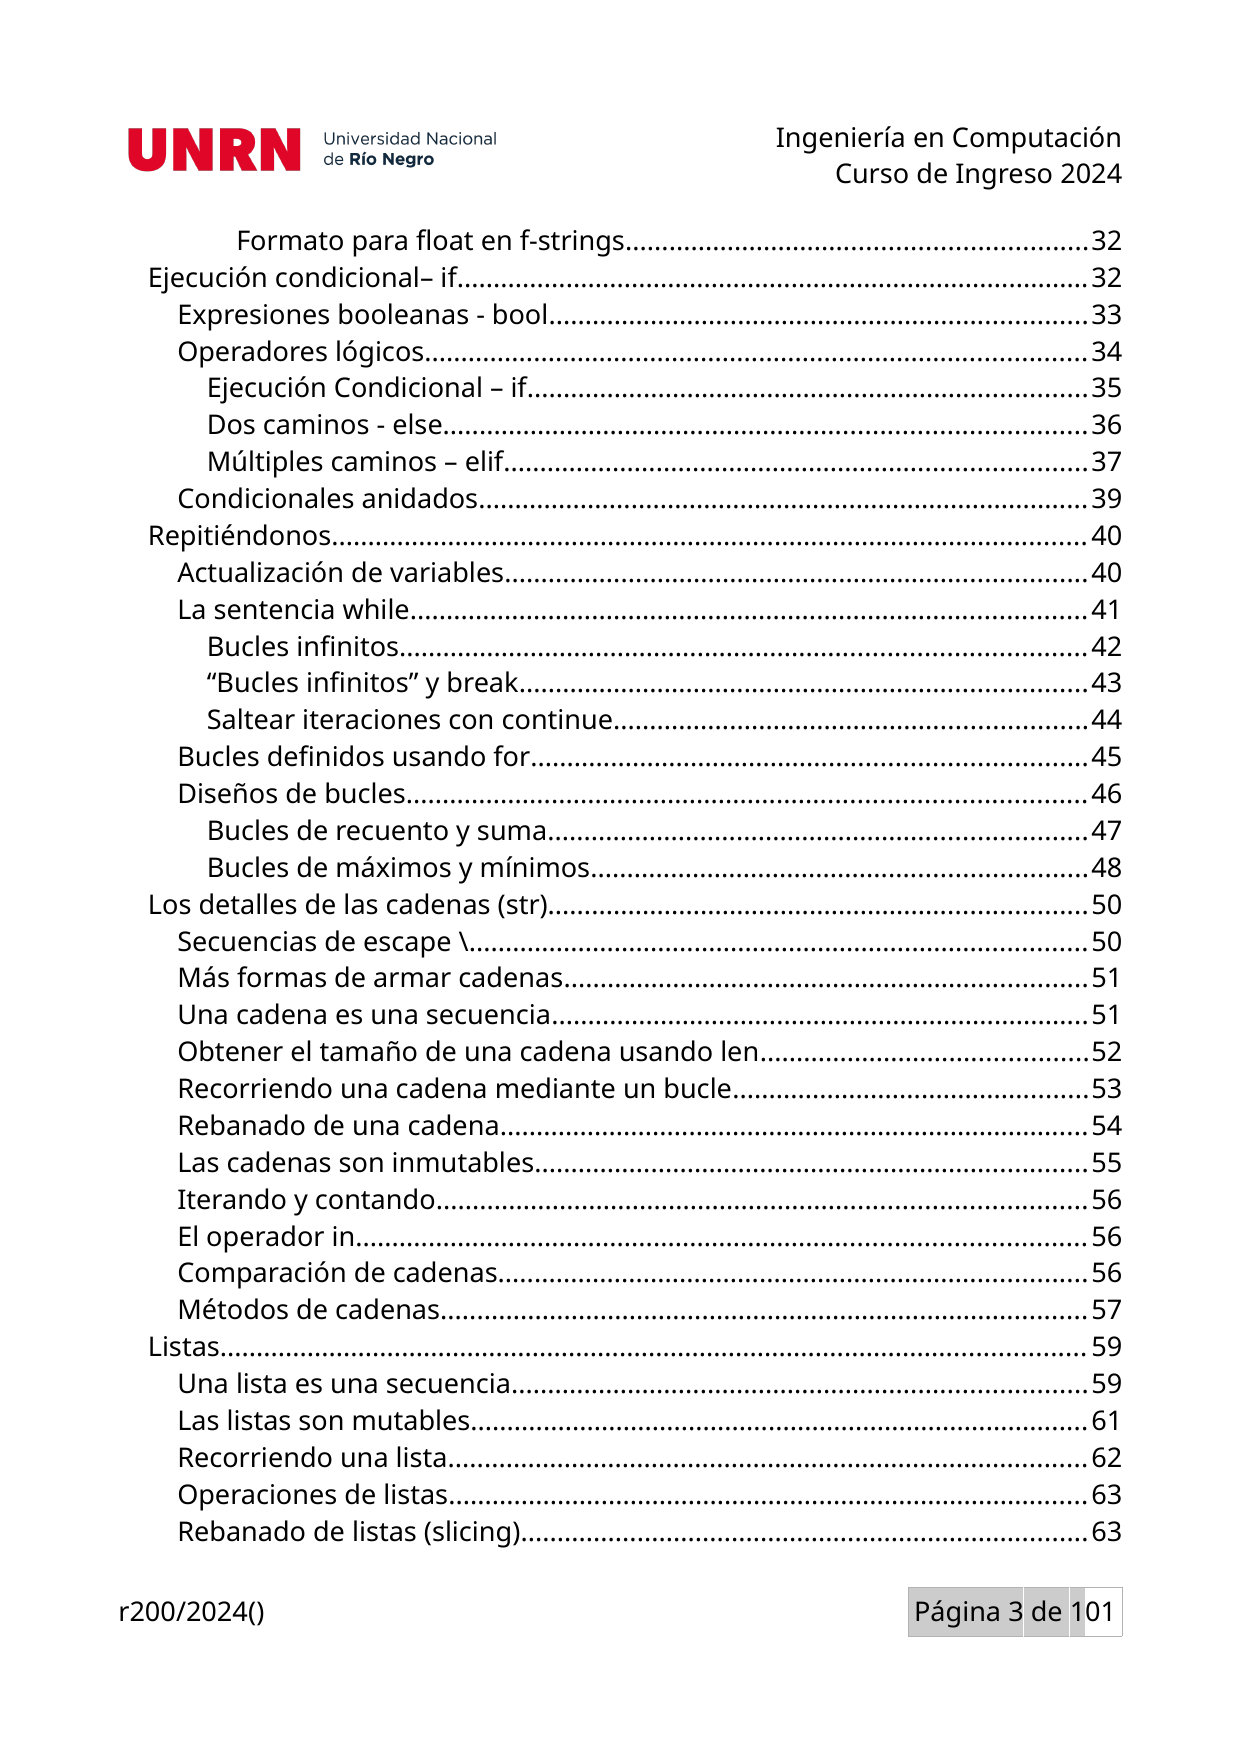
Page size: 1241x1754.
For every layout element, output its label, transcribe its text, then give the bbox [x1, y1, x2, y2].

text Operadores lógicos 34 [177, 332, 1122, 369]
text Ejecución condicional– if 32 [148, 258, 1122, 295]
text Operaciones de listas 63 [177, 1475, 1122, 1512]
text Bucles definidos usando for 45 [177, 738, 1122, 774]
text Métodos de cadenas 57 [177, 1291, 1122, 1328]
text Los detalles de las cadenas (str) 50 [148, 885, 1122, 922]
text Rebanado de listas (slicing) 63 [177, 1512, 1122, 1549]
text Recorriendo una cadena mediante un bucle 53 [177, 1069, 1122, 1106]
text Bucles de recuento y suma 47 [207, 811, 1122, 848]
text Listas 59 [148, 1328, 1122, 1364]
text La sentencia while 41 [177, 590, 1122, 627]
text Repitiéndonos 40 [148, 516, 1122, 553]
text Múltiples caminos – elif 37 [207, 443, 1122, 479]
text Rebanado de una cadena 54 [177, 1106, 1122, 1143]
text Formato para float en f-strings 32 [236, 221, 1122, 258]
text Ejecución Condicional – if 35 [207, 369, 1122, 406]
text Saltear iteraciones con continue 44 [207, 701, 1122, 738]
text Condicionales anidados 39 [177, 479, 1122, 516]
text “Bucles infinitos” y break 43 [207, 664, 1122, 701]
picture [118, 118, 505, 180]
text Diseños de bucles 46 [177, 774, 1122, 811]
text Dos caminos - else 36 [207, 406, 1122, 443]
text Bucles de máximos y mínimos 48 [207, 848, 1122, 885]
text Comparación de cadenas 56 [177, 1254, 1122, 1291]
text Actualización de variables 40 [177, 553, 1122, 590]
text Una lista es una secuencia 59 [177, 1364, 1122, 1401]
text Secuencias de escape \ 50 [177, 922, 1122, 959]
text Las cadenas son inmutables 55 [177, 1143, 1122, 1180]
text Expresiones booleanas - bool 33 [177, 295, 1122, 332]
text Iterando y contando 56 [177, 1180, 1122, 1217]
text Obtener el tamaño de una cadena usando len 52 [177, 1033, 1122, 1069]
text Recorriendo una lista 62 [177, 1438, 1122, 1475]
text Más formas de armar cadenas 51 [177, 959, 1122, 996]
text Bucles infinitos 42 [207, 627, 1122, 664]
text Una cadena es una secuencia 51 [177, 996, 1122, 1033]
text El operador in 56 [177, 1217, 1122, 1254]
text Las listas son mutables 61 [177, 1401, 1122, 1438]
